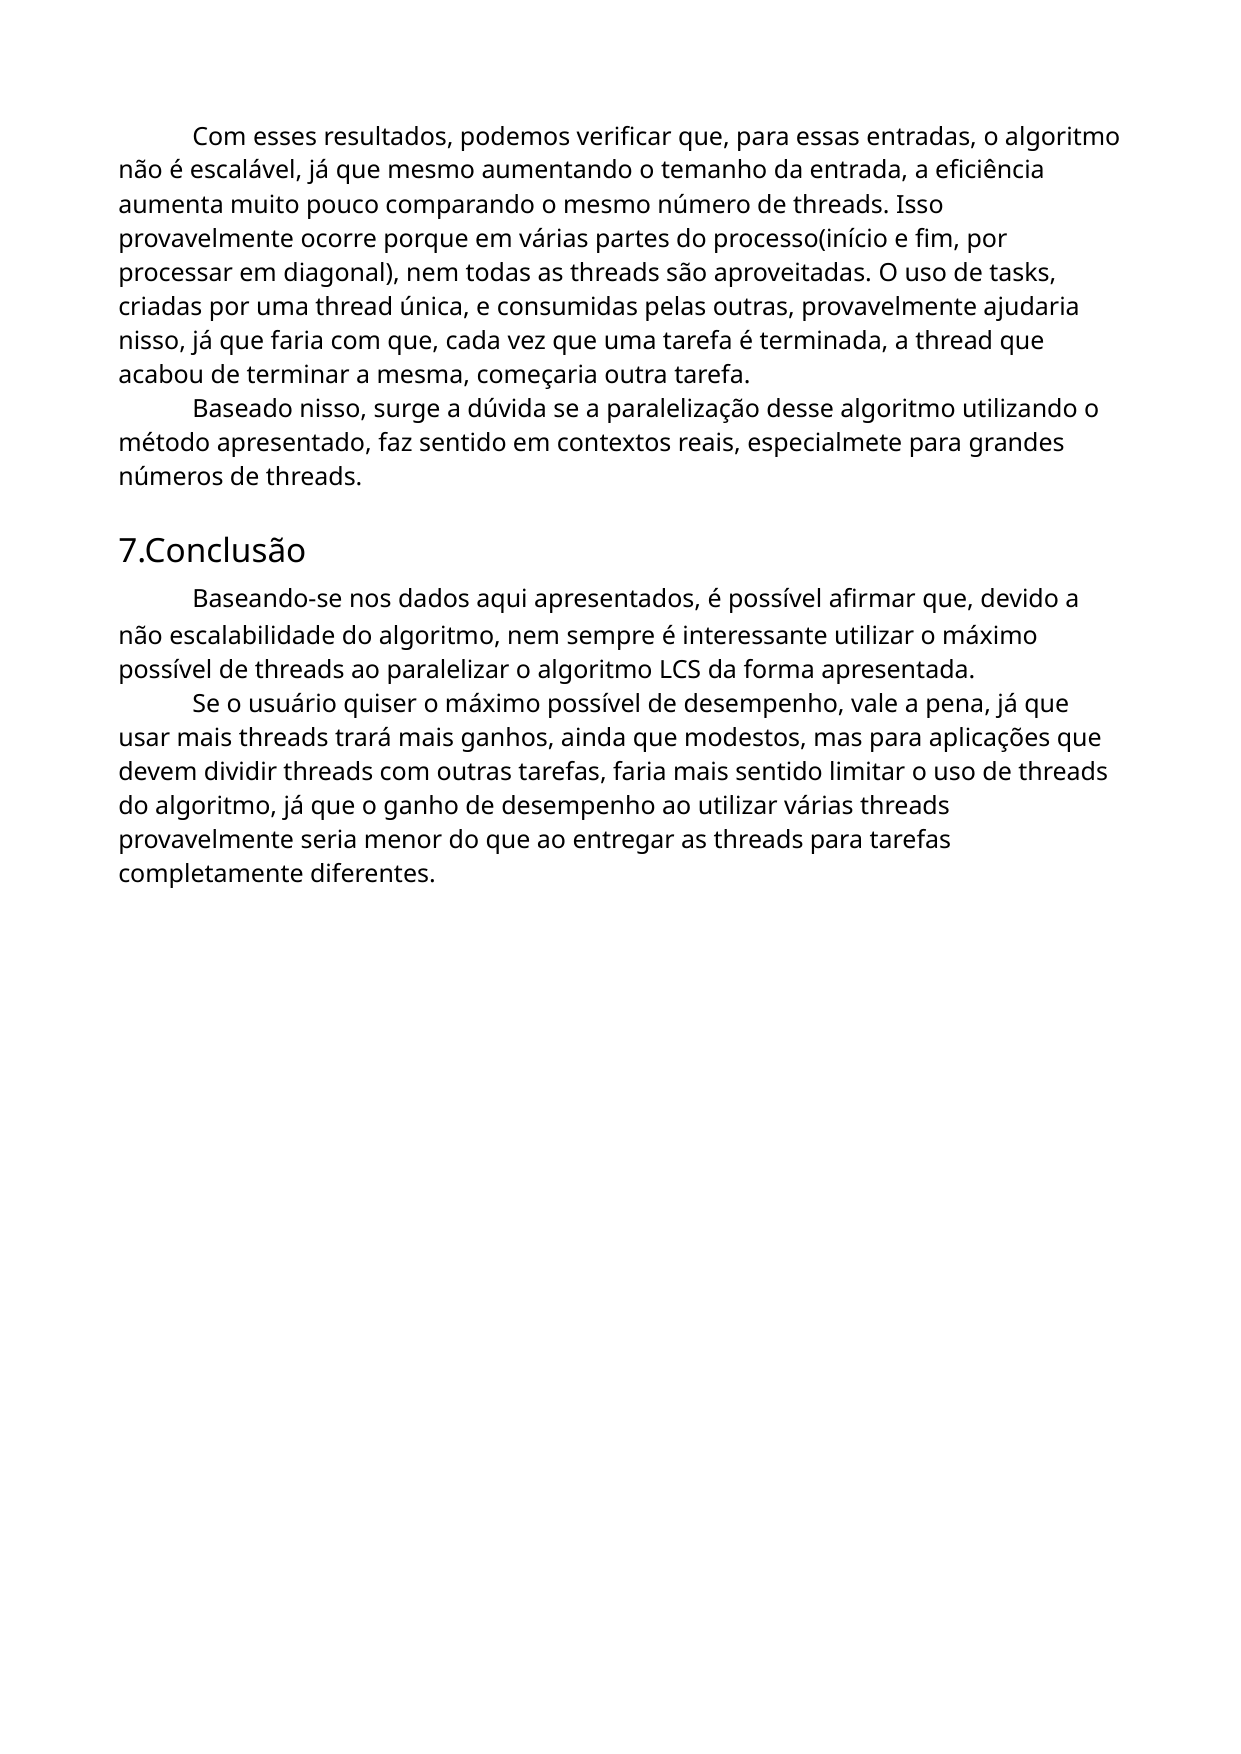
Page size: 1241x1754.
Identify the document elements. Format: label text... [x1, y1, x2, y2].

text Baseado nisso, surge a dúvida se a paralelização desse algoritmo utilizando o método apresentado, faz sentido em contextos reais, especialmete para grandes números de threads. [118, 391, 1122, 493]
text Baseando-se nos dados aqui apresentados, é possível afirmar que, devido a não escalabilidade do algoritmo, nem sempre é interessante utilizar o máximo possível de threads ao paralelizar o algoritmo LCS da forma apresentada. [118, 572, 1122, 686]
text Se o usuário quiser o máximo possível de desempenho, vale a pena, já que usar mais threads trará mais ganhos, ainda que modestos, mas para aplicações que devem dividir threads com outras tarefas, faria mais sentido limitar o uso de threads do algoritmo, já que o ganho de desempenho ao utilizar várias threads provavelmente seria menor do que ao entregar as threads para tarefas completamente diferentes. [118, 686, 1122, 890]
text 7.Conclusão [118, 527, 1122, 572]
text Com esses resultados, podemos verificar que, para essas entradas, o algoritmo não é escalável, já que mesmo aumentando o temanho da entrada, a eficiência aumenta muito pouco comparando o mesmo número de threads. Isso provavelmente ocorre porque em várias partes do processo(início e fim, por processar em diagonal), nem todas as threads são aproveitadas. O uso de tasks, criadas por uma thread única, e consumidas pelas outras, provavelmente ajudaria nisso, já que faria com que, cada vez que uma tarefa é terminada, a thread que acabou de terminar a mesma, começaria outra tarefa. [118, 118, 1122, 391]
